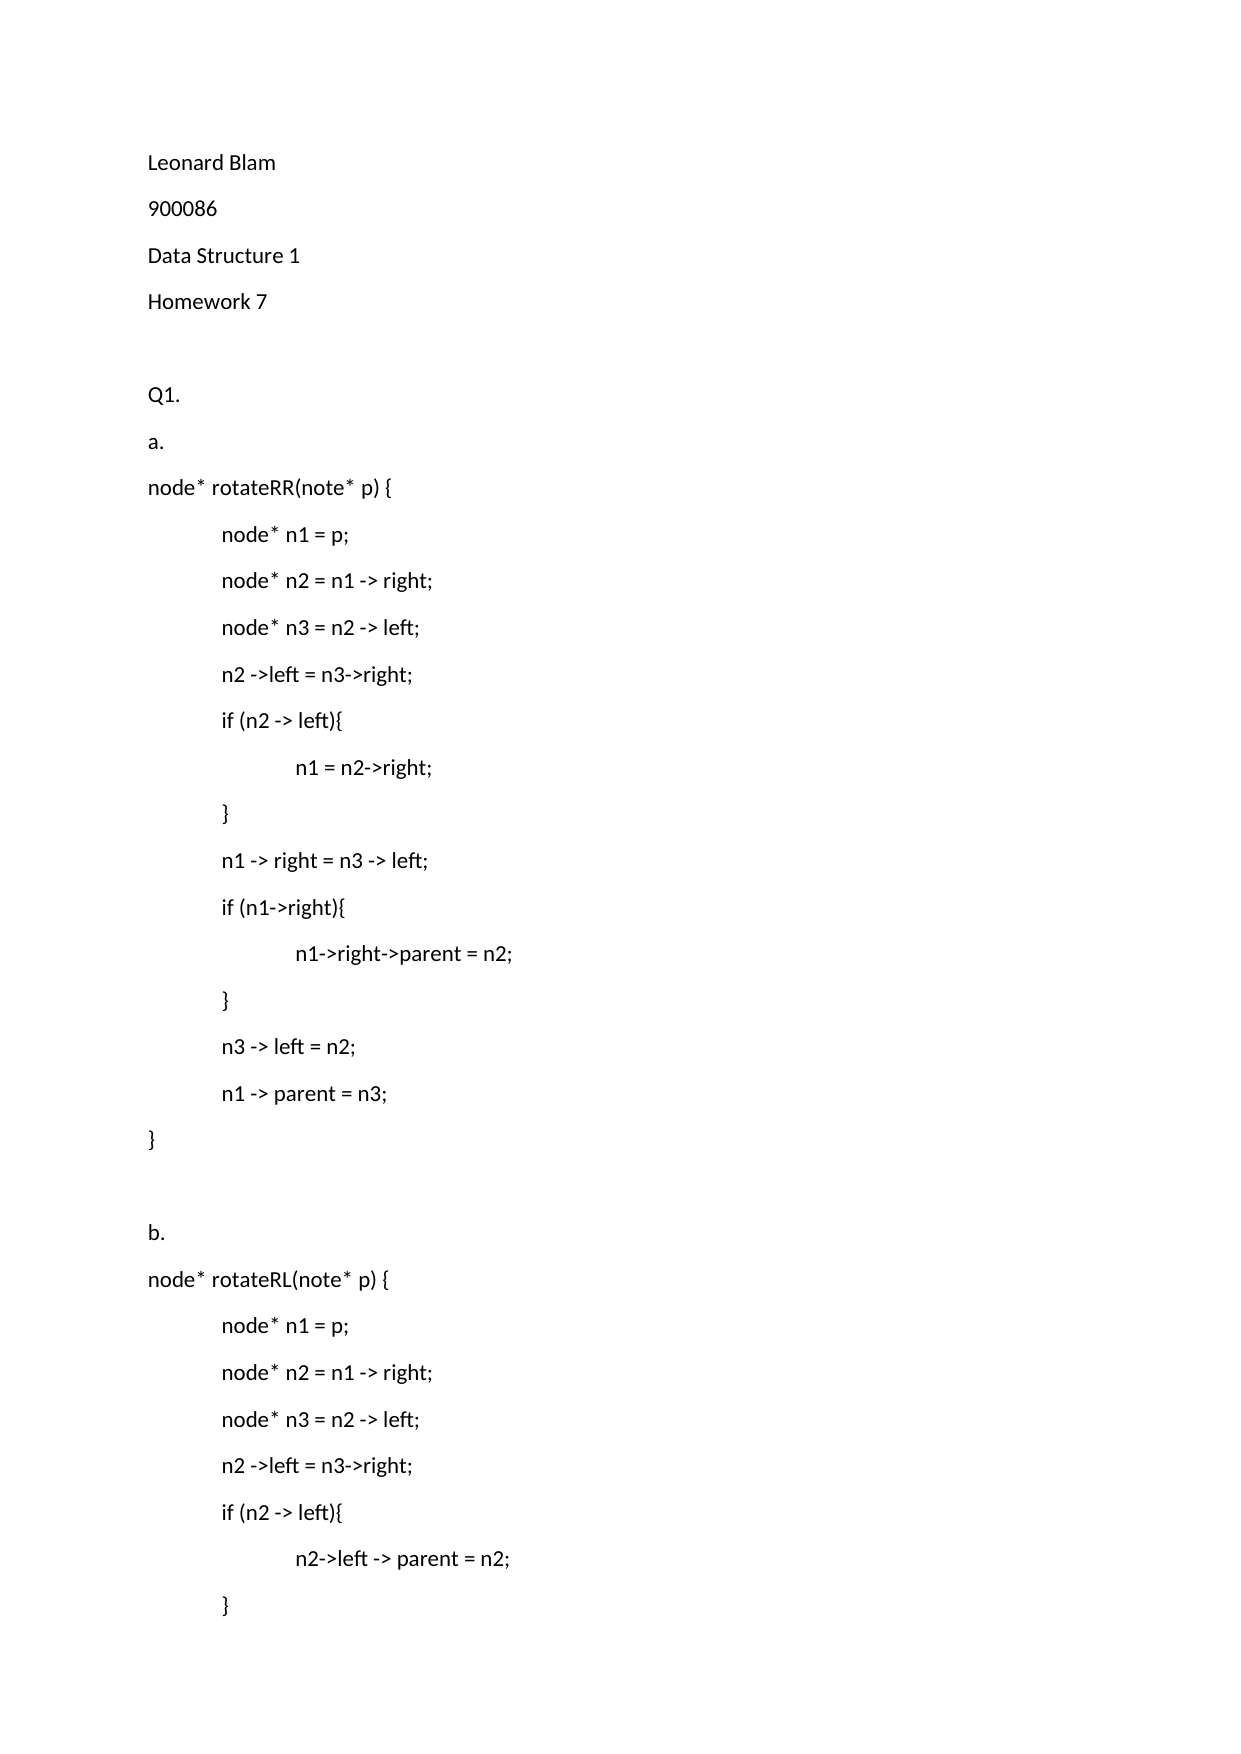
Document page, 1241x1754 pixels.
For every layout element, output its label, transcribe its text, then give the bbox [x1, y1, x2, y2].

text } [148, 1125, 1093, 1153]
text } [148, 1591, 1093, 1619]
text b. [148, 1218, 1093, 1247]
text n1->right->parent = n2; [148, 939, 1093, 967]
text node* n3 = n2 -> left; [148, 1405, 1093, 1433]
text n2->left -> parent = n2; [148, 1544, 1093, 1572]
text 900086 [148, 194, 1093, 222]
text node* n2 = n1 -> right; [148, 1358, 1093, 1386]
text Leonard Blam [148, 148, 1093, 176]
text node* n3 = n2 -> left; [148, 613, 1093, 641]
text n1 -> right = n3 -> left; [148, 846, 1093, 874]
text if (n2 -> left){ [148, 1498, 1093, 1526]
text } [148, 986, 1093, 1014]
text Data Structure 1 [148, 241, 1093, 269]
text a. [148, 427, 1093, 455]
text Homework 7 [148, 287, 1093, 315]
text Q1. [148, 380, 1093, 408]
text node* n1 = p; [148, 1312, 1093, 1340]
text node* n2 = n1 -> right; [148, 567, 1093, 595]
text n1 -> parent = n3; [148, 1079, 1093, 1107]
text n3 -> left = n2; [148, 1032, 1093, 1060]
text if (n1->right){ [148, 893, 1093, 921]
text } [148, 799, 1093, 827]
text node* rotateRR(note* p) { [148, 473, 1093, 502]
text node* n1 = p; [148, 520, 1093, 548]
text if (n2 -> left){ [148, 706, 1093, 734]
text n2 ->left = n3->right; [148, 660, 1093, 688]
text n2 ->left = n3->right; [148, 1451, 1093, 1479]
text node* rotateRL(note* p) { [148, 1265, 1093, 1293]
text n1 = n2->right; [148, 753, 1093, 781]
